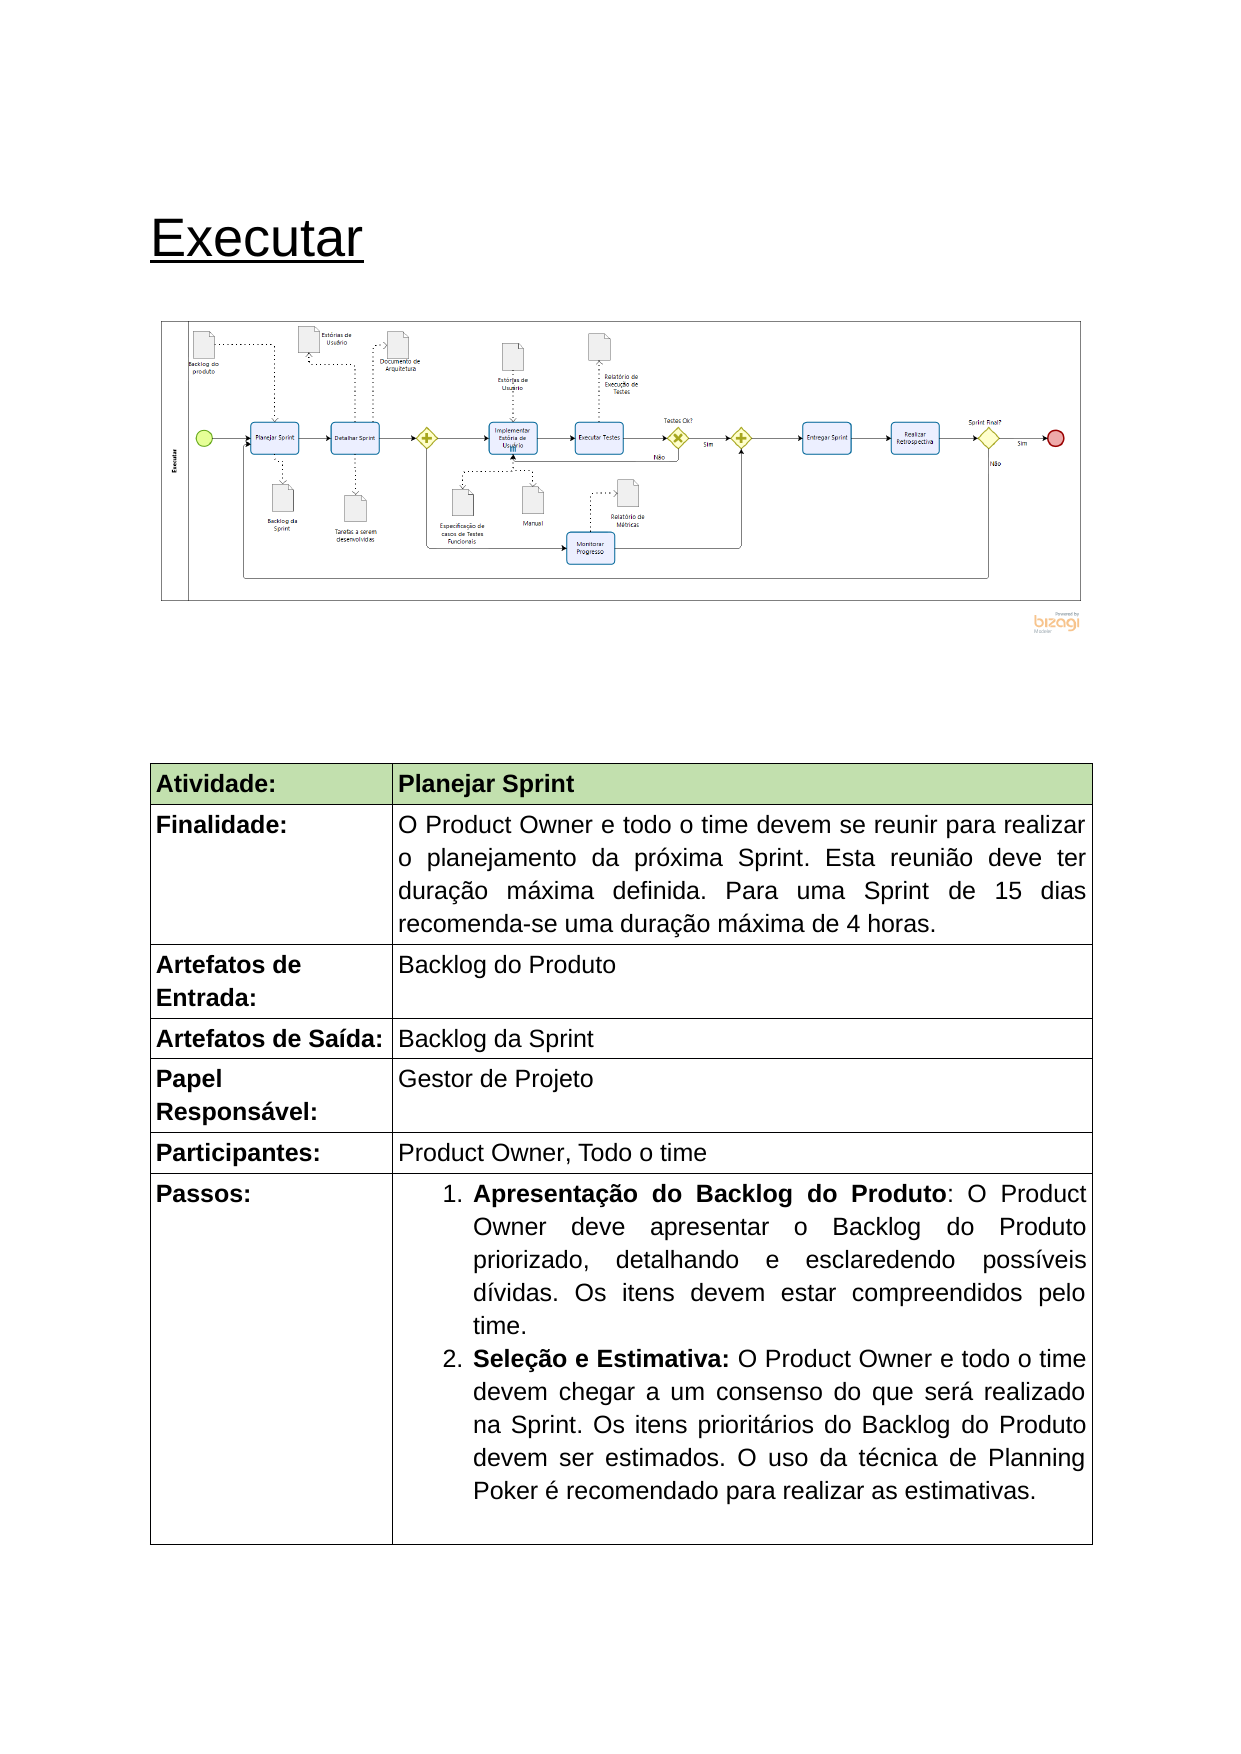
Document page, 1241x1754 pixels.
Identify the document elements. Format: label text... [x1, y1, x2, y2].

table_cell Artefatos de Entrada: [151, 945, 392, 1017]
table_cell Finalidade: [151, 805, 392, 944]
table_cell Backlog do Produto [393, 945, 1092, 1017]
table_cell Participantes: [151, 1133, 392, 1173]
table_cell Passos: [151, 1174, 392, 1543]
table_cell Product Owner, Todo o time [393, 1133, 1092, 1173]
table_cell Artefatos de Saída: [151, 1019, 392, 1058]
table_cell Gestor de Projeto [393, 1059, 1092, 1132]
title Executar [150, 206, 1090, 268]
table_cell Apresentação do Backlog do Produto: O Product Owner deve apresentar o Backlog do Produto priorizado, detalhando e esclaredendo possíveis dívidas. Os itens devem estar compreendidos pelo time. Seleção e Estimativa: O Product Owner e todo o time devem chegar a um consenso do que será realizado na Sprint. Os itens prioritários do Backlog do Produto devem ser estimados. O uso da técnica de Planning Poker é recomendado para realizar as estimativas. [393, 1174, 1092, 1543]
picture [150, 311, 1090, 650]
table_cell Backlog da Sprint [393, 1019, 1092, 1058]
table_cell Papel Responsável: [151, 1059, 392, 1132]
table_header Atividade: [151, 764, 392, 804]
table_cell O Product Owner e todo o time devem se reunir para realizar o planejamento da próxima Sprint. Esta reunião deve ter duração máxima definida. Para uma Sprint de 15 dias recomenda-se uma duração máxima de 4 horas. [393, 805, 1092, 944]
table_header Planejar Sprint [393, 764, 1092, 804]
